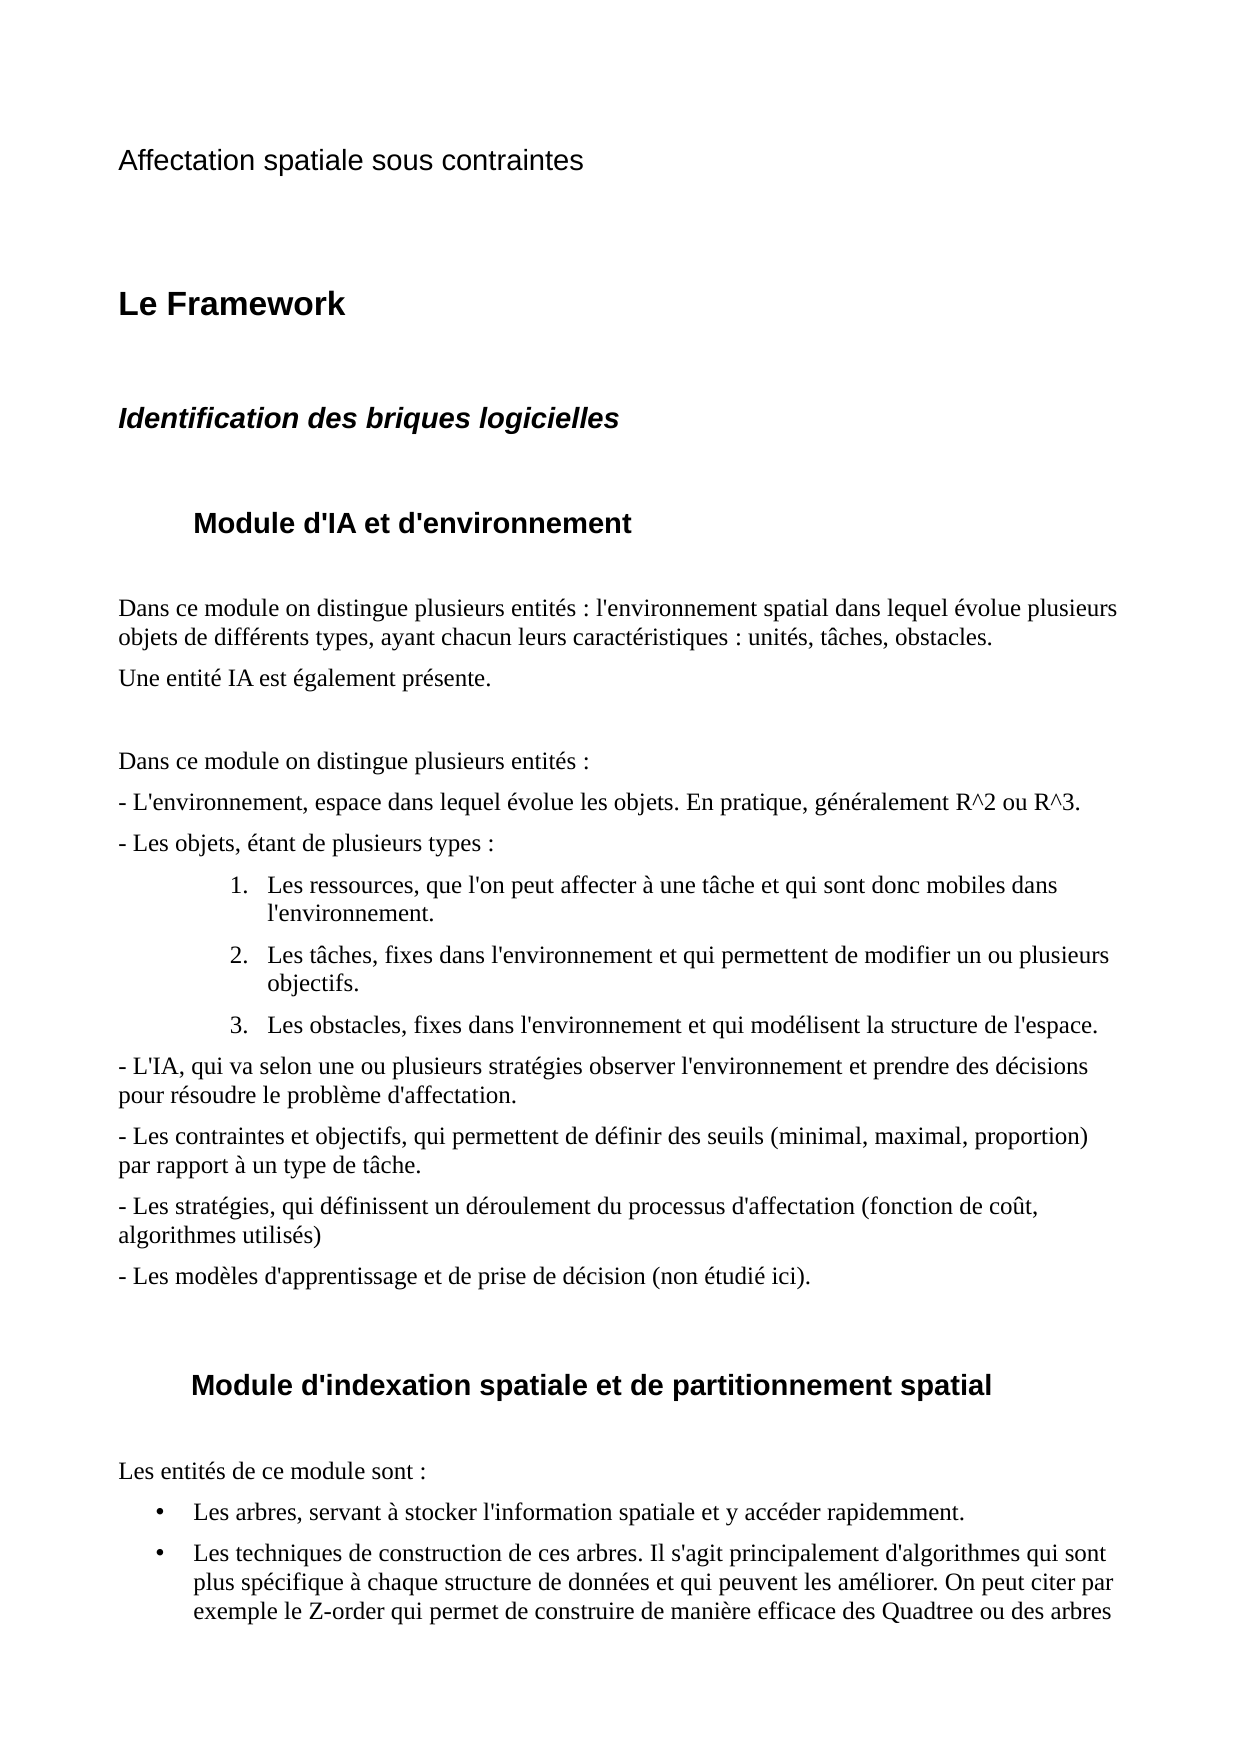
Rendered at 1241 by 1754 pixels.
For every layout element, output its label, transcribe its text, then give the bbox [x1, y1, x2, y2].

text - Les modèles d'apprentissage et de prise de décision (non étudié ici). [118, 1261, 1122, 1290]
list Les obstacles, fixes dans l'environnement et qui modélisent la structure de l'espace. [229, 1010, 1122, 1038]
list Les arbres, servant à stocker l'information spatiale et y accéder rapidemment. [156, 1497, 1122, 1526]
text - Les objets, étant de plusieurs types : [118, 828, 1122, 857]
subtitle Identification des briques logicielles [118, 402, 1122, 435]
text Les entités de ce module sont : [118, 1456, 1122, 1484]
text - L'environnement, espace dans lequel évolue les objets. En pratique, généralement R^2 ou R^3. [118, 787, 1122, 816]
text Dans ce module on distingue plusieurs entités : l'environnement spatial dans lequel évolue plusieurs objets de différents types, ayant chacun leurs caractéristiques : unités, tâches, obstacles. [118, 593, 1122, 651]
text - Les contraintes et objectifs, qui permettent de définir des seuils (minimal, maximal, proportion) par rapport à un type de tâche. [118, 1121, 1122, 1178]
subtitle Module d'indexation spatiale et de partitionnement spatial [191, 1368, 1122, 1402]
text Dans ce module on distingue plusieurs entités : [118, 746, 1122, 775]
text - L'IA, qui va selon une ou plusieurs stratégies observer l'environnement et prendre des décisions pour résoudre le problème d'affectation. [118, 1051, 1122, 1108]
text - Les stratégies, qui définissent un déroulement du processus d'affectation (fonction de coût, algorithmes utilisés) [118, 1191, 1122, 1248]
subtitle Module d'IA et d'environnement [118, 473, 1122, 540]
list Les ressources, que l'on peut affecter à une tâche et qui sont donc mobiles dans l'environnement. [229, 870, 1122, 927]
list Les tâches, fixes dans l'environnement et qui permettent de modifier un ou plusieurs objectifs. [229, 940, 1122, 997]
subtitle Affectation spatiale sous contraintes [118, 143, 1122, 177]
text Une entité IA est également présente. [118, 663, 1122, 692]
list Les techniques de construction de ces arbres. Il s'agit principalement d'algorithmes qui sont plus spécifique à chaque structure de données et qui peuvent les améliorer. On peut citer par exemple le Z-order qui permet de construire de manière efficace des Quadtree ou des arbres [156, 1538, 1122, 1624]
subtitle Le Framework [118, 284, 1122, 323]
